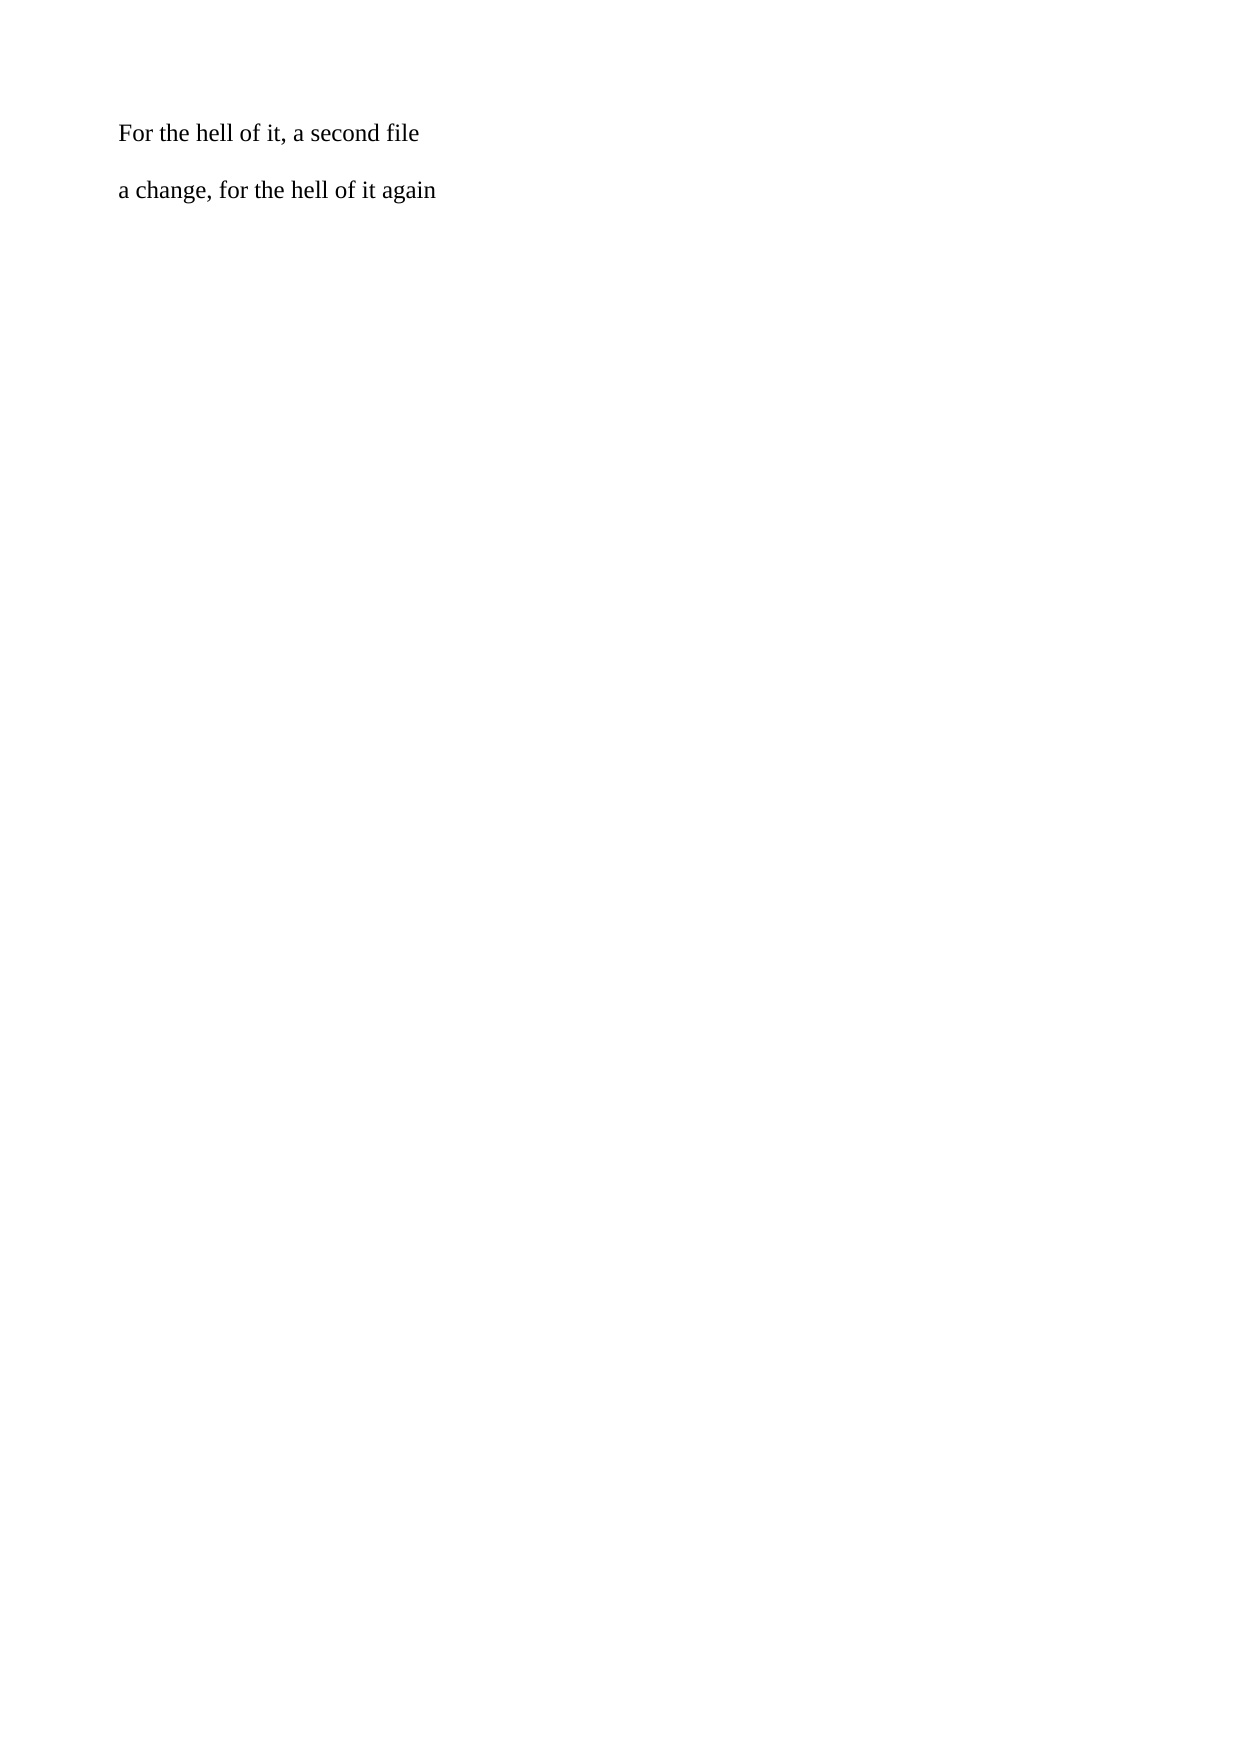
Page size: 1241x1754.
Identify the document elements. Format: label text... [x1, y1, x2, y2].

text For the hell of it, a second file [118, 118, 1122, 147]
text a change, for the hell of it again [118, 176, 1122, 204]
